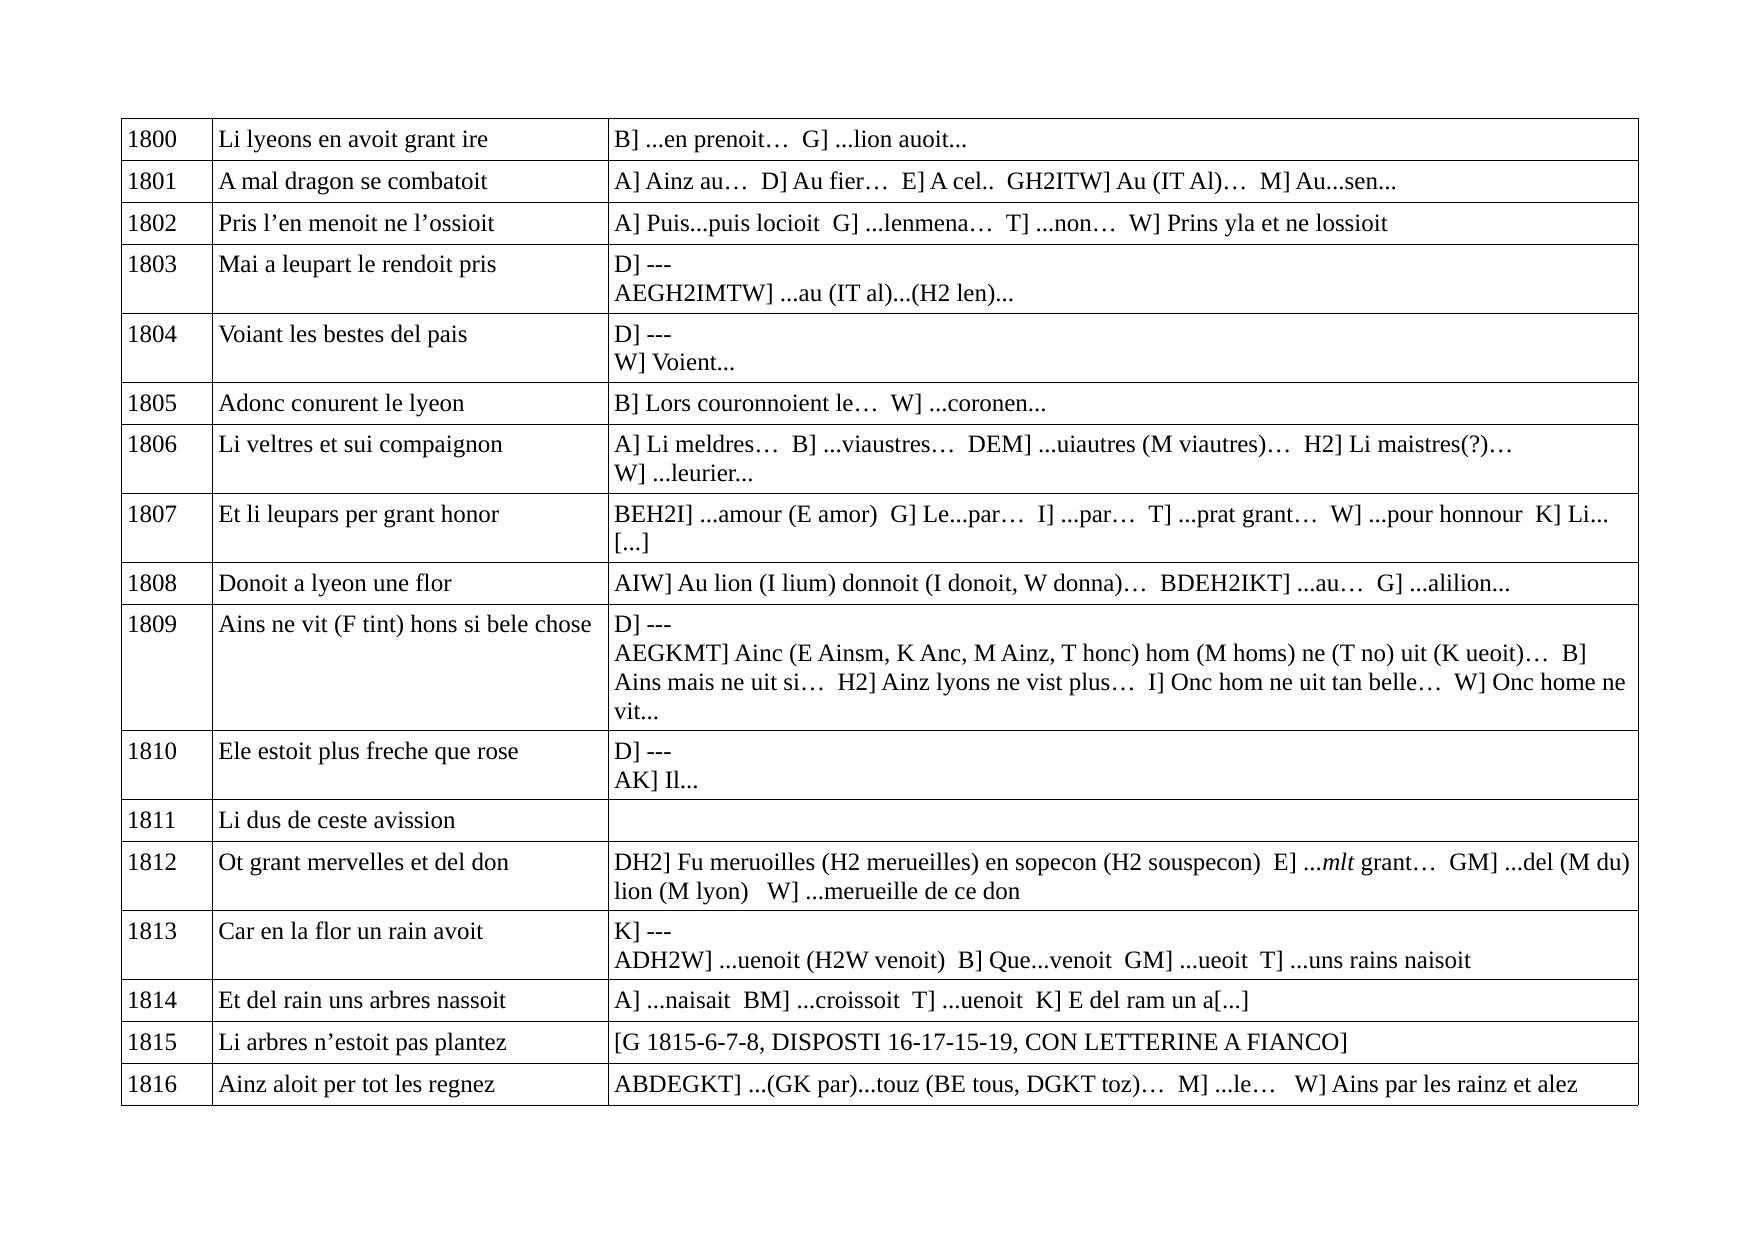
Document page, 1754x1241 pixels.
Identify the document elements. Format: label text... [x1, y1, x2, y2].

table_cell 1816 [122, 1064, 212, 1105]
table_cell Car en la flor un rain avoit [213, 911, 608, 979]
table_cell 1814 [122, 980, 212, 1021]
table_cell 1805 [122, 383, 212, 424]
table_cell A] Puis...puis locioit G] ...lenmena… T] ...non… W] Prins yla et ne lossioit [609, 203, 1638, 244]
table_cell A] ...naisait BM] ...croissoit T] ...uenoit K] E del ram un a[...] [609, 980, 1638, 1021]
table_cell Ainz aloit per tot les regnez [213, 1064, 608, 1105]
table_cell 1813 [122, 911, 212, 979]
table_cell AIW] Au lion (I lium) donnoit (I donoit, W donna)… BDEH2IKT] ...au… G] ...alilion... [609, 563, 1638, 604]
table_cell 1812 [122, 842, 212, 910]
table_cell Adonc conurent le lyeon [213, 383, 608, 424]
table_cell BEH2I] ...amour (E amor) G] Le...par… I] ...par… T] ...prat grant… W] ...pour honnour K] Li...[...] [609, 494, 1638, 562]
table_cell [G 1815-6-7-8, DISPOSTI 16-17-15-19, CON LETTERINE A FIANCO] [609, 1022, 1638, 1063]
table_cell D] --- AK] Il... [609, 731, 1638, 799]
table_cell 1801 [122, 161, 212, 202]
table_cell Ot grant mervelles et del don [213, 842, 608, 910]
table_cell Li arbres n’estoit pas plantez [213, 1022, 608, 1063]
table_cell K] --- ADH2W] ...uenoit (H2W venoit) B] Que...venoit GM] ...ueoit T] ...uns rains naisoit [609, 911, 1638, 979]
table_cell 1815 [122, 1022, 212, 1063]
table_cell 1811 [122, 800, 212, 841]
table_cell Li dus de ceste avission [213, 800, 608, 841]
table_cell D] --- W] Voient... [609, 314, 1638, 382]
table_cell A] Ainz au… D] Au fier… E] A cel.. GH2ITW] Au (IT Al)… M] Au...sen... [609, 161, 1638, 202]
table_cell Et del rain uns arbres nassoit [213, 980, 608, 1021]
table_cell Li lyeons en avoit grant ire [213, 119, 608, 160]
table_cell DH2] Fu meruoilles (H2 merueilles) en sopecon (H2 souspecon) E] ...mlt grant… GM] ...del (M du) lion (M lyon) W] ...merueille de ce don [609, 842, 1638, 910]
table_cell Ains ne vit (F tint) hons si bele chose [213, 605, 608, 730]
table_cell ABDEGKT] ...(GK par)...touz (BE tous, DGKT toz)… M] ...le… W] Ains par les rainz et alez [609, 1064, 1638, 1105]
table_cell 1804 [122, 314, 212, 382]
table_cell 1808 [122, 563, 212, 604]
table_cell D] --- AEGH2IMTW] ...au (IT al)...(H2 len)... [609, 245, 1638, 313]
table_cell Li veltres et sui compaignon [213, 425, 608, 493]
table_cell Et li leupars per grant honor [213, 494, 608, 562]
table_cell Voiant les bestes del pais [213, 314, 608, 382]
table_cell Mai a leupart le rendoit pris [213, 245, 608, 313]
table_cell A] Li meldres… B] ...viaustres… DEM] ...uiautres (M viautres)… H2] Li maistres(?)… W] ...leurier... [609, 425, 1638, 493]
table_cell 1802 [122, 203, 212, 244]
table_cell 1809 [122, 605, 212, 730]
table_cell Ele estoit plus freche que rose [213, 731, 608, 799]
table_cell 1807 [122, 494, 212, 562]
table_cell Pris l’en menoit ne l’ossioit [213, 203, 608, 244]
table_cell D] --- AEGKMT] Ainc (E Ainsm, K Anc, M Ainz, T honc) hom (M homs) ne (T no) uit (K ueoit)… B] Ains mais ne uit si… H2] Ainz lyons ne vist plus… I] Onc hom ne uit tan belle… W] Onc home ne vit... [609, 605, 1638, 730]
table_cell 1803 [122, 245, 212, 313]
table_cell 1810 [122, 731, 212, 799]
table_cell A mal dragon se combatoit [213, 161, 608, 202]
table_cell B] ...en prenoit… G] ...lion auoit... [609, 119, 1638, 160]
table_cell Donoit a lyeon une flor [213, 563, 608, 604]
table_cell 1806 [122, 425, 212, 493]
table_cell B] Lors couronnoient le… W] ...coronen... [609, 383, 1638, 424]
table_cell [609, 800, 1638, 841]
table_cell 1800 [122, 119, 212, 160]
